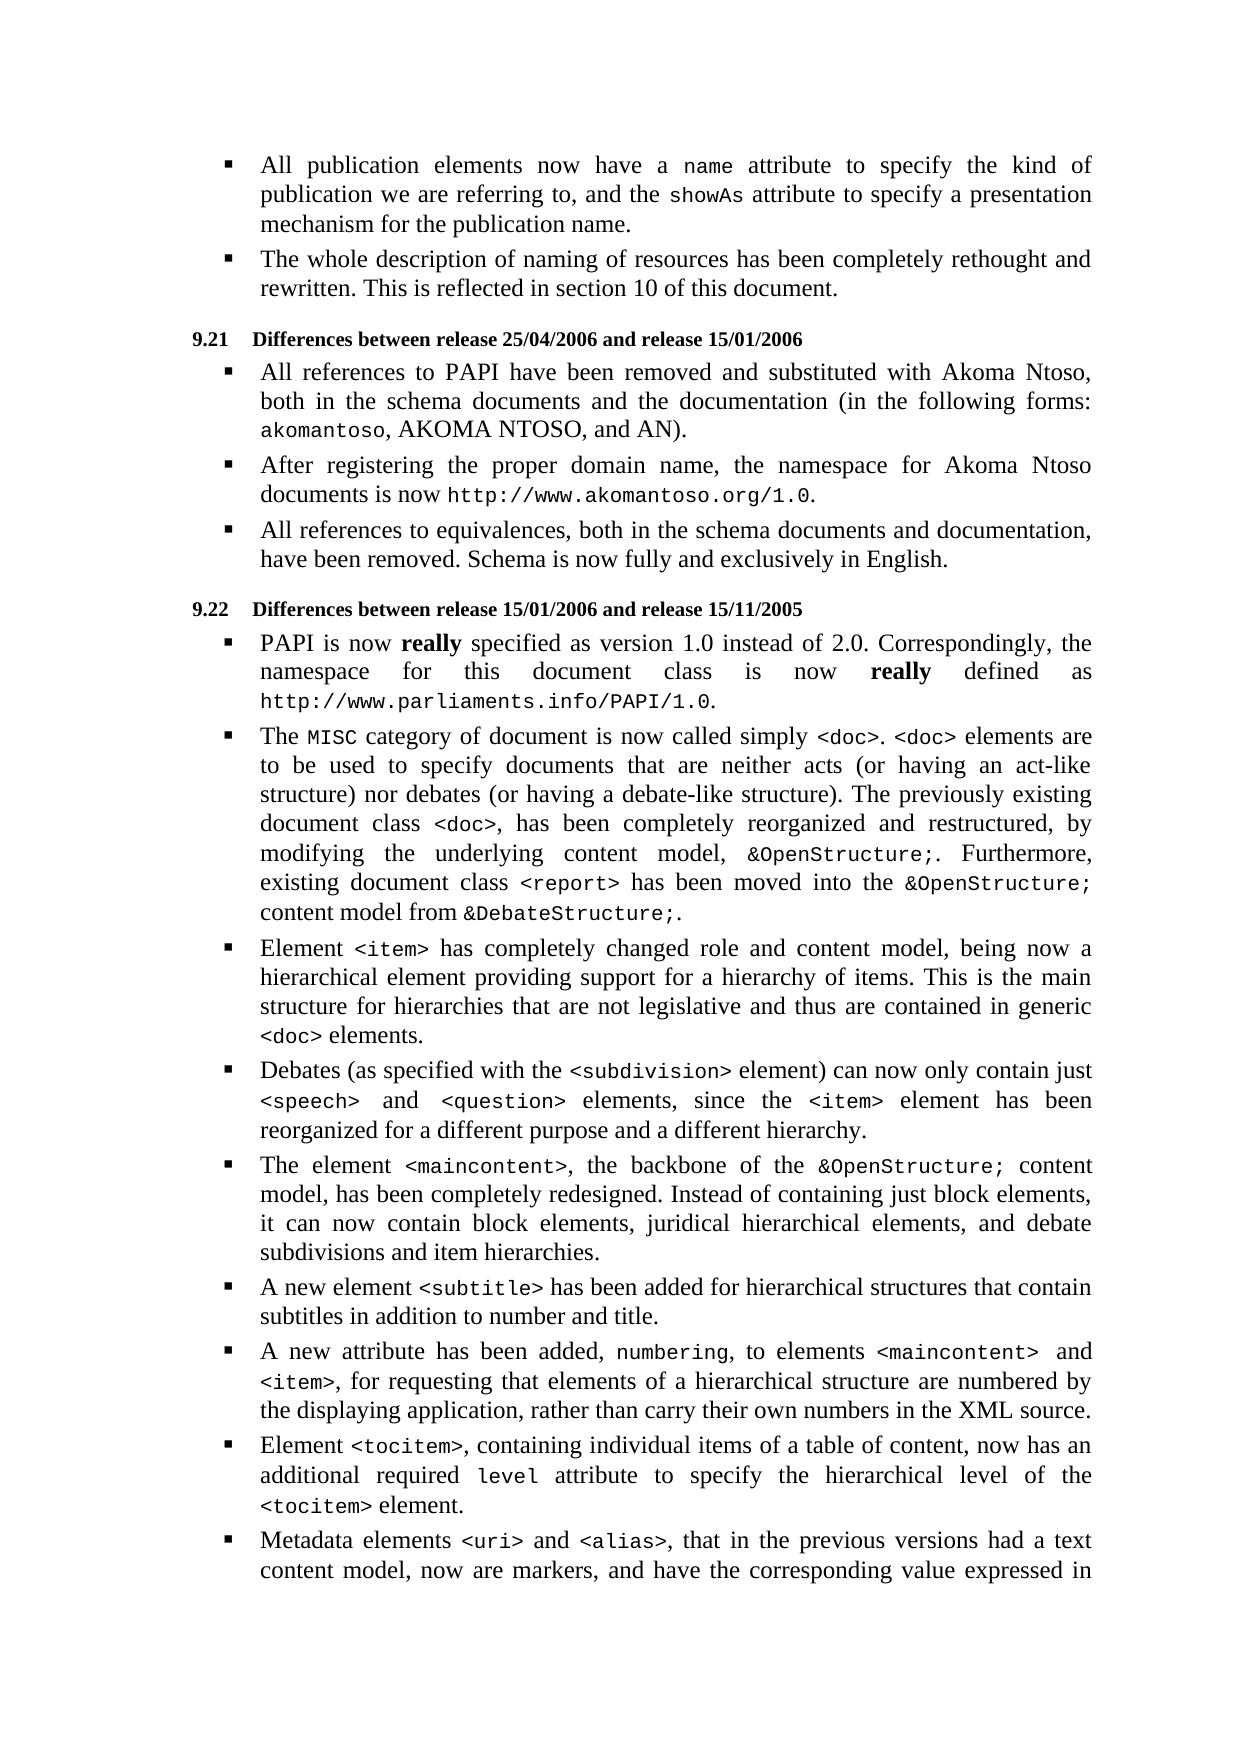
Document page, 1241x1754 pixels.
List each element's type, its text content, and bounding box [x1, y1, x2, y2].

list All references to PAPI have been removed and substituted with Akoma Ntoso, both in the schema documents and the documentation (in the following forms: akomantoso, AKOMA NTOSO, and AN). [223, 357, 1092, 444]
list All publication elements now have a name attribute to specify the kind of publication we are referring to, and the showAs attribute to specify a presentation mechanism for the publication name. [223, 150, 1092, 238]
list The whole description of naming of resources has been completely rethought and rewritten. This is reflected in section 10 of this document. [223, 244, 1092, 302]
list Element <tocitem>, containing individual items of a table of content, now has an additional required level attribute to specify the hierarchical level of the <tocitem> element. [222, 1431, 1092, 1519]
subtitle Differences between release 15/01/2006 and release 15/11/2005 [192, 597, 1092, 621]
list Debates (as specified with the <subdivision> element) can now only contain just <speech> and <question> elements, since the <item> element has been reorganized for a different purpose and a different hierarchy. [222, 1056, 1092, 1143]
subtitle Differences between release 25/04/2006 and release 15/01/2006 [192, 327, 1092, 351]
list A new element <subtitle> has been added for hierarchical structures that contain subtitles in addition to number and title. [222, 1272, 1092, 1330]
list After registering the proper domain name, the namespace for Akoma Ntoso documents is now http://www.akomantoso.org/1.0. [223, 450, 1092, 509]
list Element <item> has completely changed role and content model, being now a hierarchical element providing support for a hierarchy of items. This is the main structure for hierarchies that are not legislative and thus are contained in generic <doc> elements. [222, 933, 1092, 1049]
list A new attribute has been added, numbering, to elements <maincontent> and <item>, for requesting that elements of a hierarchical structure are numbered by the displaying application, rather than carry their own numbers in the XML source. [222, 1336, 1092, 1424]
list Metadata elements <uri> and <alias>, that in the previous versions had a text content model, now are markers, and have the corresponding value expressed in [222, 1526, 1092, 1584]
list All references to equivalences, both in the schema documents and documentation, have been removed. Schema is now fully and exclusively in English. [223, 515, 1092, 572]
list PAPI is now really specified as version 1.0 instead of 2.0. Correspondingly, the namespace for this document class is now really defined as http://www.parliaments.info/PAPI/1.0. [222, 628, 1092, 715]
list The MISC category of document is now called simply <doc>. <doc> elements are to be used to specify documents that are neither acts (or having an act-like structure) nor debates (or having a debate-like structure). The previously existing document class <doc>, has been completely reorganized and restructured, by modifying the underlying content model, &OpenStructure;. Furthermore, existing document class <report> has been moved into the &OpenStructure; content model from &DebateStructure;. [222, 721, 1092, 926]
list The element <maincontent>, the backbone of the &OpenStructure; content model, has been completely redesigned. Instead of containing just block elements, it can now contain block elements, juridical hierarchical elements, and debate subdivisions and item hierarchies. [222, 1150, 1092, 1266]
